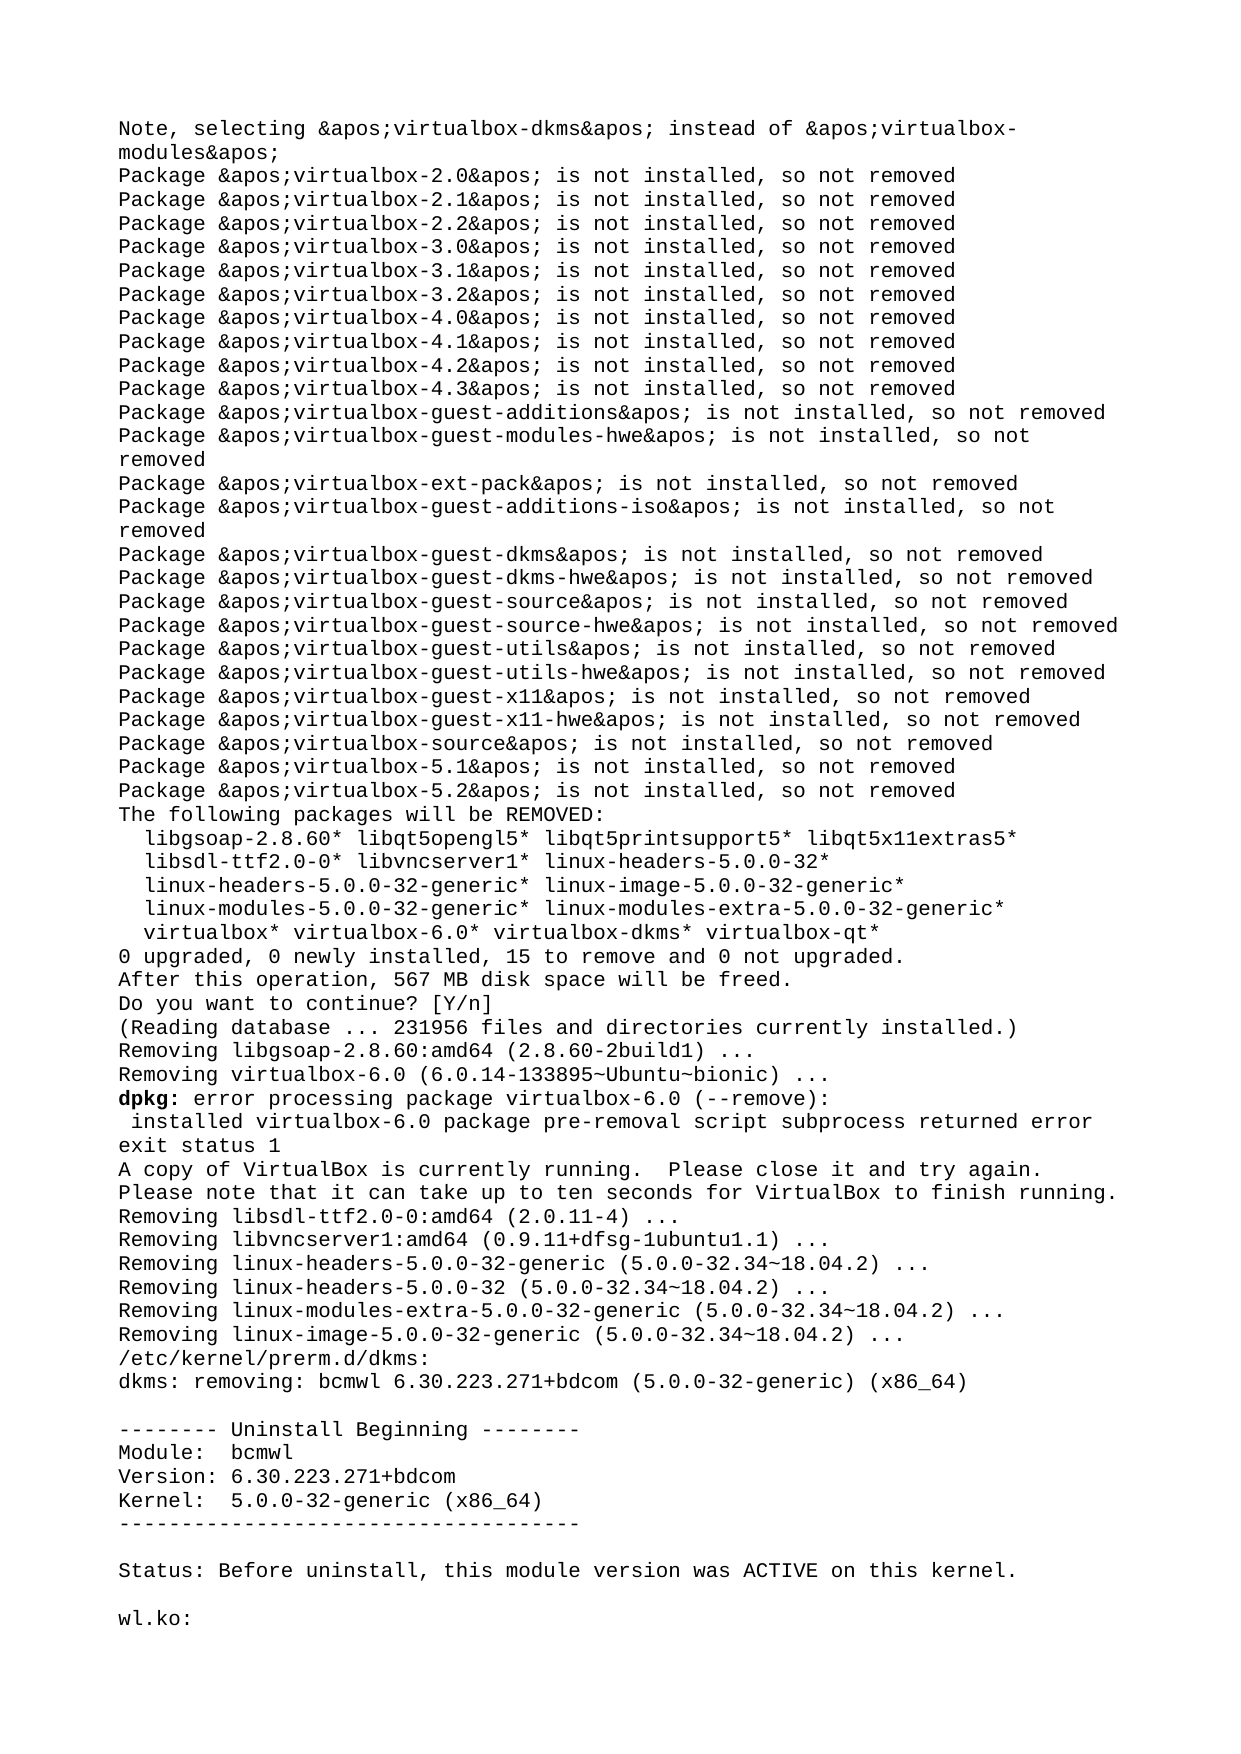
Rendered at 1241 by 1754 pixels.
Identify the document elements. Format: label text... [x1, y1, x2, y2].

text linux-headers-5.0.0-32-generic* linux-image-5.0.0-32-generic* [118, 875, 1122, 898]
text 0 upgraded, 0 newly installed, 15 to remove and 0 not upgraded. [118, 946, 1122, 969]
text Module: bcmwl [118, 1442, 1122, 1466]
text Removing linux-modules-extra-5.0.0-32-generic (5.0.0-32.34~18.04.2) ... [118, 1300, 1122, 1324]
text Package &apos;virtualbox-4.1&apos; is not installed, so not removed [118, 331, 1122, 354]
text Package &apos;virtualbox-4.2&apos; is not installed, so not removed [118, 354, 1122, 378]
text Package &apos;virtualbox-guest-additions&apos; is not installed, so not removed [118, 402, 1122, 426]
text Package &apos;virtualbox-guest-source-hwe&apos; is not installed, so not removed [118, 615, 1122, 638]
text Note, selecting &apos;virtualbox-dkms&apos; instead of &apos;virtualbox-modules&apos; [118, 118, 1122, 165]
text Removing libsdl-ttf2.0-0:amd64 (2.0.11-4) ... [118, 1206, 1122, 1229]
text dpkg: error processing package virtualbox-6.0 (--remove): [118, 1088, 1122, 1111]
text Package &apos;virtualbox-guest-utils-hwe&apos; is not installed, so not removed [118, 662, 1122, 686]
text Package &apos;virtualbox-guest-modules-hwe&apos; is not installed, so not removed [118, 426, 1122, 473]
text wl.ko: [118, 1608, 1122, 1631]
text Removing linux-headers-5.0.0-32-generic (5.0.0-32.34~18.04.2) ... [118, 1253, 1122, 1277]
text Package &apos;virtualbox-5.2&apos; is not installed, so not removed [118, 780, 1122, 804]
text Package &apos;virtualbox-4.0&apos; is not installed, so not removed [118, 307, 1122, 331]
text Package &apos;virtualbox-guest-x11-hwe&apos; is not installed, so not removed [118, 709, 1122, 733]
text Version: 6.30.223.271+bdcom [118, 1466, 1122, 1489]
text ------------------------------------- [118, 1513, 1122, 1537]
text Package &apos;virtualbox-guest-additions-iso&apos; is not installed, so not removed [118, 496, 1122, 544]
text dkms: removing: bcmwl 6.30.223.271+bdcom (5.0.0-32-generic) (x86_64) [118, 1371, 1122, 1395]
text Package &apos;virtualbox-3.0&apos; is not installed, so not removed [118, 236, 1122, 260]
text Package &apos;virtualbox-3.1&apos; is not installed, so not removed [118, 260, 1122, 284]
text Package &apos;virtualbox-ext-pack&apos; is not installed, so not removed [118, 473, 1122, 496]
text (Reading database ... 231956 files and directories currently installed.) [118, 1017, 1122, 1040]
text virtualbox* virtualbox-6.0* virtualbox-dkms* virtualbox-qt* [118, 922, 1122, 946]
text Kernel: 5.0.0-32-generic (x86_64) [118, 1489, 1122, 1513]
text A copy of VirtualBox is currently running. Please close it and try again. [118, 1158, 1122, 1182]
text libsdl-ttf2.0-0* libvncserver1* linux-headers-5.0.0-32* [118, 851, 1122, 875]
text Removing libvncserver1:amd64 (0.9.11+dfsg-1ubuntu1.1) ... [118, 1229, 1122, 1253]
text Package &apos;virtualbox-guest-dkms&apos; is not installed, so not removed [118, 544, 1122, 567]
text Package &apos;virtualbox-source&apos; is not installed, so not removed [118, 733, 1122, 757]
text Package &apos;virtualbox-2.1&apos; is not installed, so not removed [118, 189, 1122, 213]
text Removing linux-image-5.0.0-32-generic (5.0.0-32.34~18.04.2) ... [118, 1324, 1122, 1348]
text Removing libgsoap-2.8.60:amd64 (2.8.60-2build1) ... [118, 1040, 1122, 1064]
text Package &apos;virtualbox-guest-dkms-hwe&apos; is not installed, so not removed [118, 567, 1122, 591]
text linux-modules-5.0.0-32-generic* linux-modules-extra-5.0.0-32-generic* [118, 898, 1122, 922]
text Package &apos;virtualbox-5.1&apos; is not installed, so not removed [118, 757, 1122, 780]
text Removing virtualbox-6.0 (6.0.14-133895~Ubuntu~bionic) ... [118, 1064, 1122, 1088]
text Package &apos;virtualbox-2.0&apos; is not installed, so not removed [118, 165, 1122, 189]
text Please note that it can take up to ten seconds for VirtualBox to finish running. [118, 1182, 1122, 1206]
text libgsoap-2.8.60* libqt5opengl5* libqt5printsupport5* libqt5x11extras5* [118, 827, 1122, 851]
text Package &apos;virtualbox-guest-source&apos; is not installed, so not removed [118, 591, 1122, 615]
text Do you want to continue? [Y/n] [118, 993, 1122, 1017]
text installed virtualbox-6.0 package pre-removal script subprocess returned error exit status 1 [118, 1111, 1122, 1158]
text Package &apos;virtualbox-guest-utils&apos; is not installed, so not removed [118, 638, 1122, 662]
text Package &apos;virtualbox-3.2&apos; is not installed, so not removed [118, 284, 1122, 307]
text The following packages will be REMOVED: [118, 804, 1122, 827]
text /etc/kernel/prerm.d/dkms: [118, 1348, 1122, 1371]
text Package &apos;virtualbox-2.2&apos; is not installed, so not removed [118, 213, 1122, 236]
text Package &apos;virtualbox-guest-x11&apos; is not installed, so not removed [118, 686, 1122, 709]
text Package &apos;virtualbox-4.3&apos; is not installed, so not removed [118, 378, 1122, 402]
text Removing linux-headers-5.0.0-32 (5.0.0-32.34~18.04.2) ... [118, 1277, 1122, 1300]
text After this operation, 567 MB disk space will be freed. [118, 969, 1122, 993]
text -------- Uninstall Beginning -------- [118, 1419, 1122, 1442]
text Status: Before uninstall, this module version was ACTIVE on this kernel. [118, 1561, 1122, 1584]
